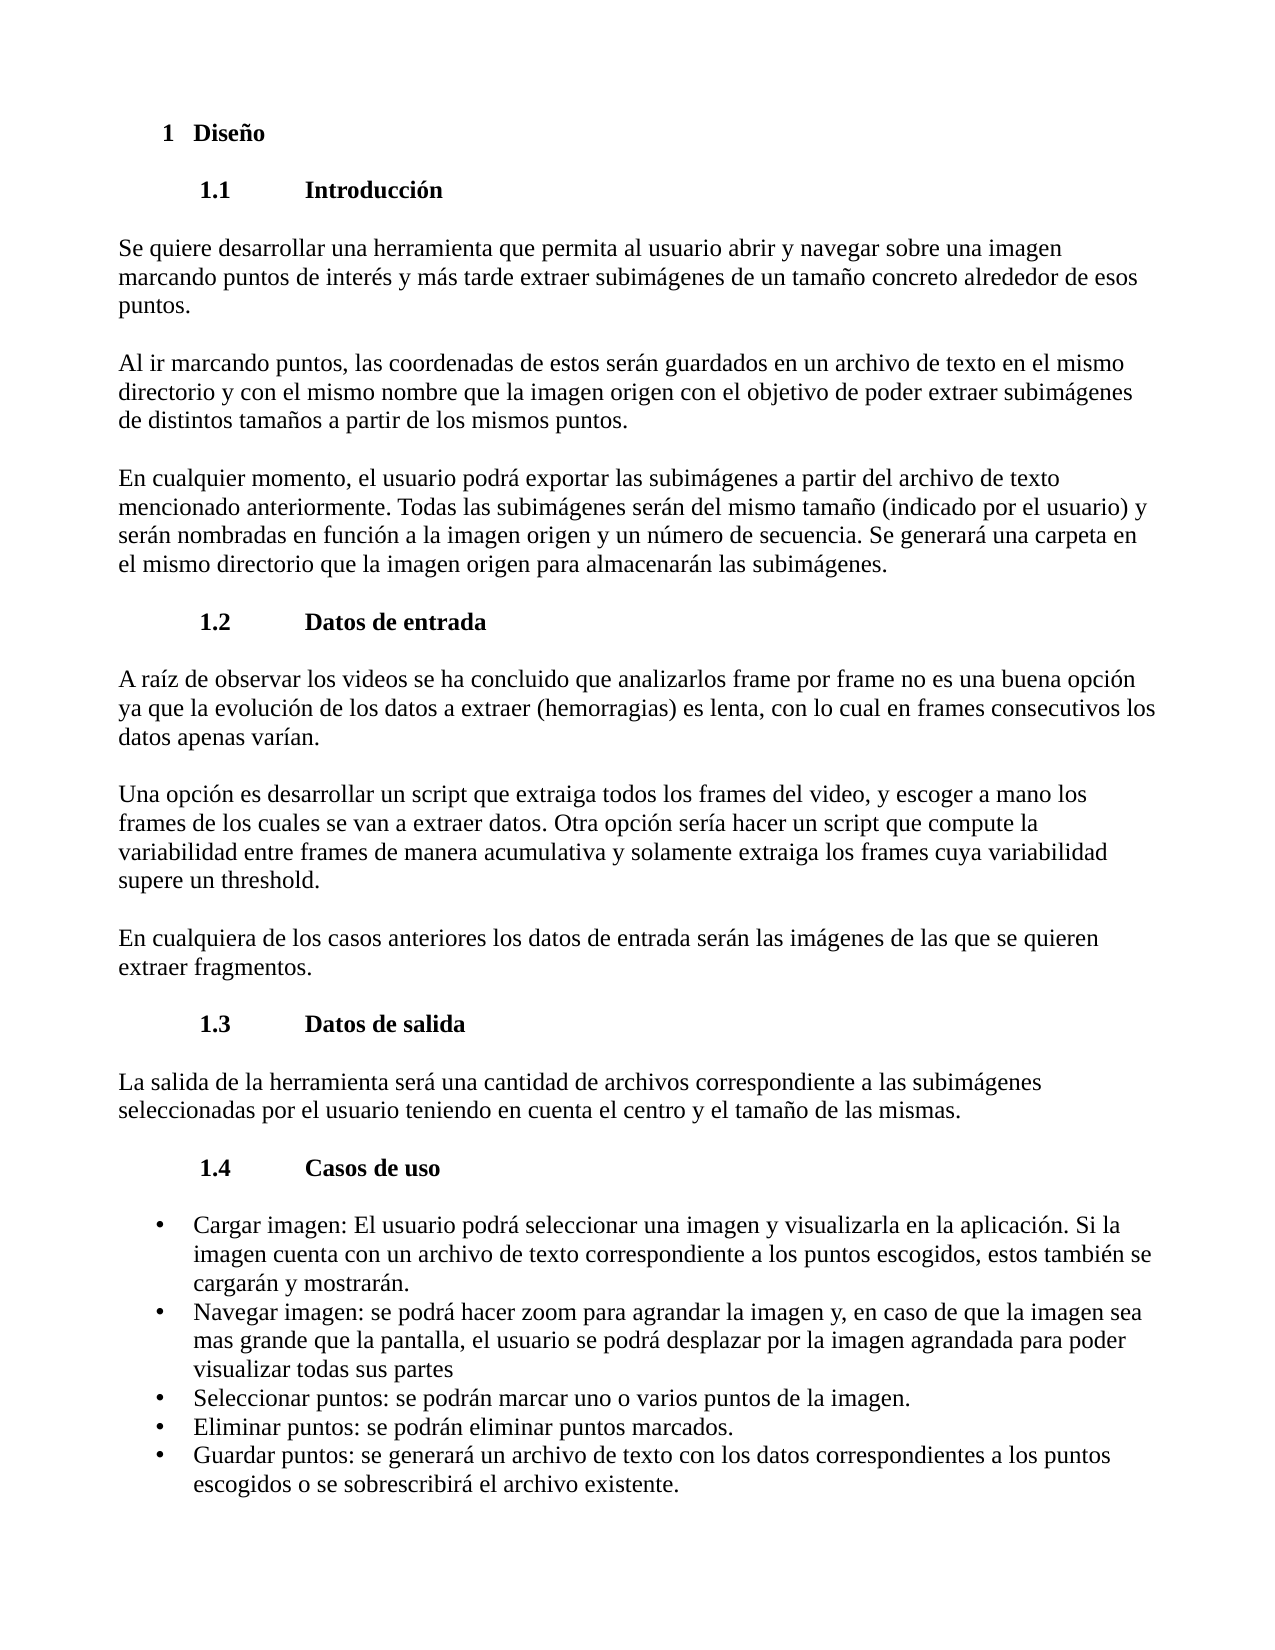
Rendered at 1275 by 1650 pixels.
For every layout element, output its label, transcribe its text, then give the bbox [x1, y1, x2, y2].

list Datos de salida [193, 1009, 1157, 1038]
list Datos de entrada [193, 607, 1157, 636]
list Diseño [156, 118, 1157, 147]
list Navegar imagen: se podrá hacer zoom para agrandar la imagen y, en caso de que la imagen sea mas grande que la pantalla, el usuario se podrá desplazar por la imagen agrandada para poder visualizar todas sus partes [156, 1297, 1157, 1383]
text A raíz de observar los videos se ha concluido que analizarlos frame por frame no es una buena opción ya que la evolución de los datos a extraer (hemorragias) es lenta, con lo cual en frames consecutivos los datos apenas varían. [118, 664, 1157, 751]
list Introducción [193, 176, 1157, 204]
text En cualquiera de los casos anteriores los datos de entrada serán las imágenes de las que se quieren extraer fragmentos. [118, 923, 1157, 981]
list Eliminar puntos: se podrán eliminar puntos marcados. [156, 1412, 1157, 1441]
text Al ir marcando puntos, las coordenadas de estos serán guardados en un archivo de texto en el mismo directorio y con el mismo nombre que la imagen origen con el objetivo de poder extraer subimágenes de distintos tamaños a partir de los mismos puntos. [118, 348, 1157, 434]
text Una opción es desarrollar un script que extraiga todos los frames del video, y escoger a mano los frames de los cuales se van a extraer datos. Otra opción sería hacer un script que compute la variabilidad entre frames de manera acumulativa y solamente extraiga los frames cuya variabilidad supere un threshold. [118, 779, 1157, 894]
list Seleccionar puntos: se podrán marcar uno o varios puntos de la imagen. [156, 1383, 1157, 1412]
text En cualquier momento, el usuario podrá exportar las subimágenes a partir del archivo de texto mencionado anteriormente. Todas las subimágenes serán del mismo tamaño (indicado por el usuario) y serán nombradas en función a la imagen origen y un número de secuencia. Se generará una carpeta en el mismo directorio que la imagen origen para almacenarán las subimágenes. [118, 463, 1157, 578]
text La salida de la herramienta será una cantidad de archivos correspondiente a las subimágenes seleccionadas por el usuario teniendo en cuenta el centro y el tamaño de las mismas. [118, 1067, 1157, 1124]
list Casos de uso [193, 1153, 1157, 1182]
list Guardar puntos: se generará un archivo de texto con los datos correspondientes a los puntos escogidos o se sobrescribirá el archivo existente. [156, 1441, 1157, 1498]
list Cargar imagen: El usuario podrá seleccionar una imagen y visualizarla en la aplicación. Si la imagen cuenta con un archivo de texto correspondiente a los puntos escogidos, estos también se cargarán y mostrarán. [156, 1211, 1157, 1297]
text Se quiere desarrollar una herramienta que permita al usuario abrir y navegar sobre una imagen marcando puntos de interés y más tarde extraer subimágenes de un tamaño concreto alrededor de esos puntos. [118, 233, 1157, 319]
